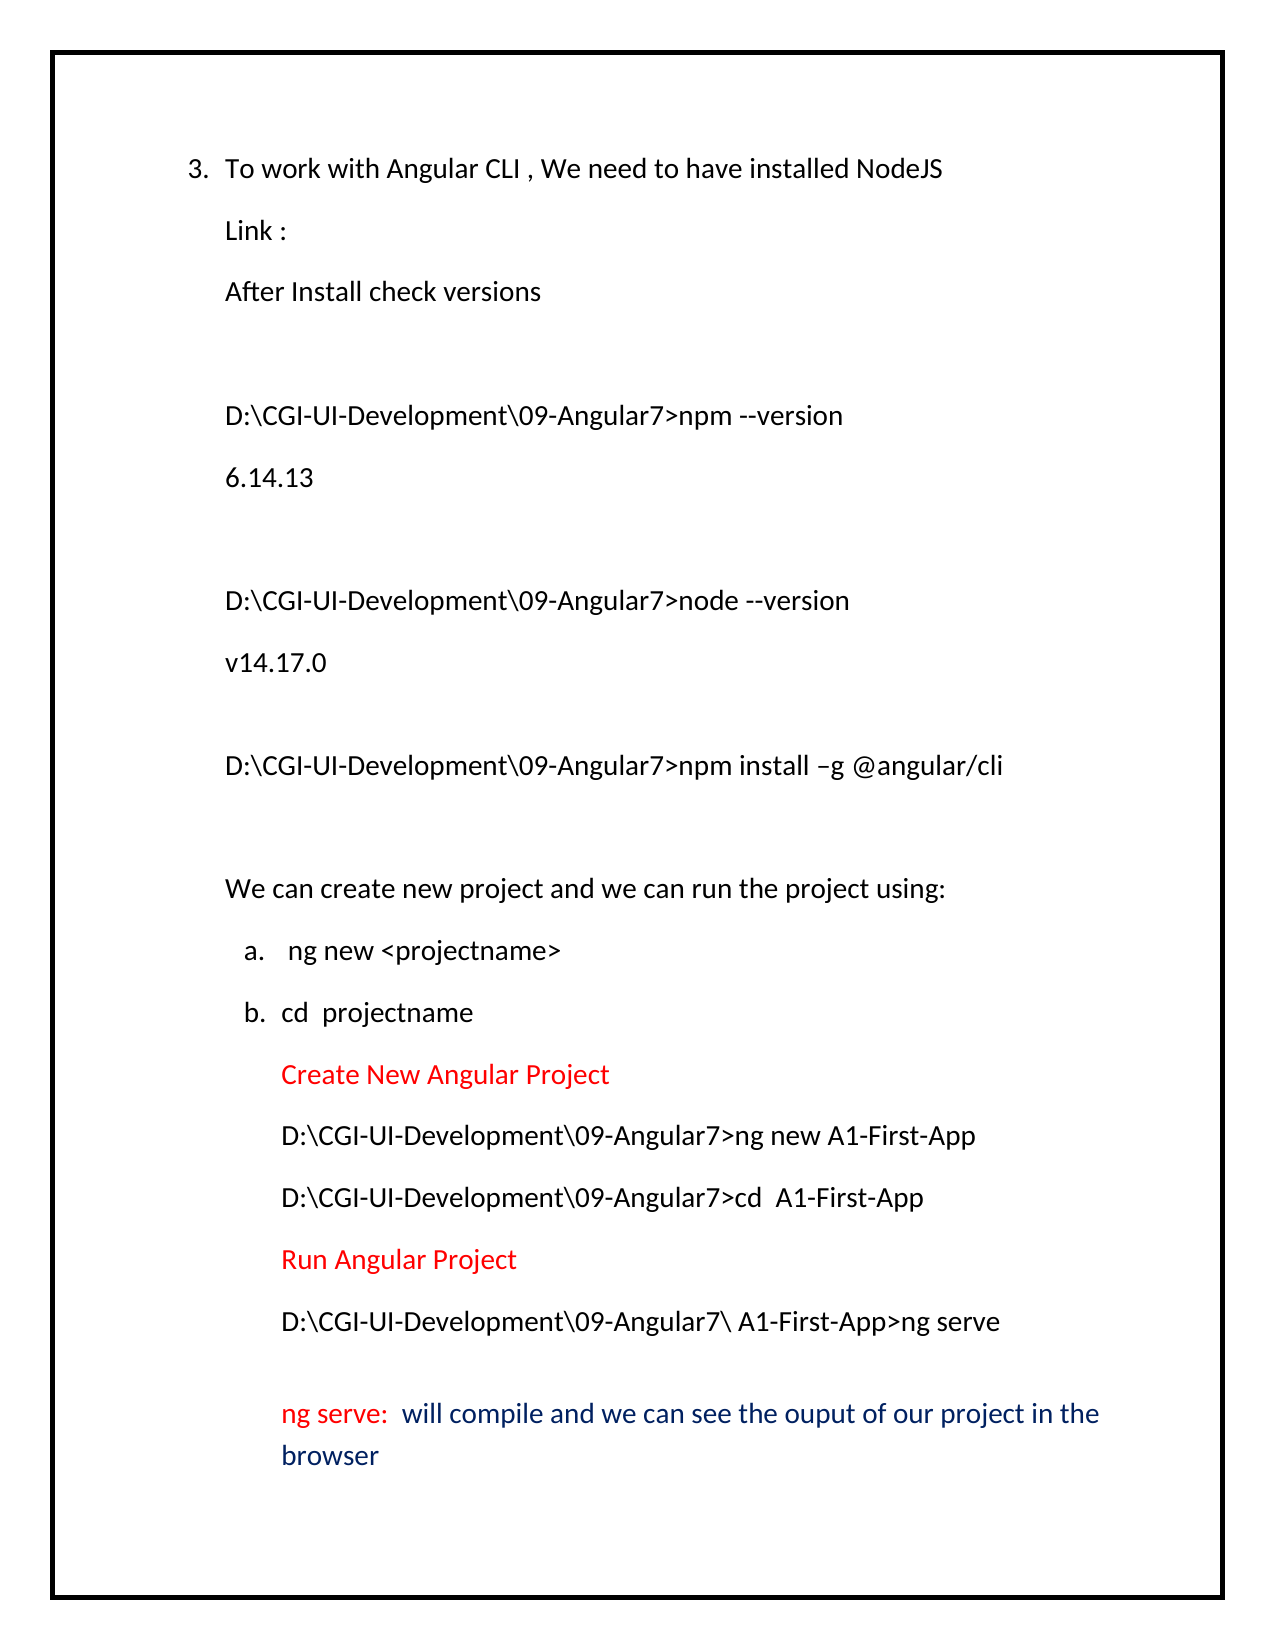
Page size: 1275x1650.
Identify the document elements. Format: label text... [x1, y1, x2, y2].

list cd projectname [244, 994, 1125, 1029]
list ng new <projectname> [244, 932, 1125, 968]
list Create New Angular Project [281, 1056, 1125, 1091]
list We can create new project and we can run the project using: [225, 870, 1125, 906]
list D:\CGI-UI-Development\09-Angular7>node --version [225, 582, 1125, 618]
list D:\CGI-UI-Development\09-Angular7>npm install –g @angular/cli [225, 706, 1125, 782]
list D:\CGI-UI-Development\09-Angular7>cd A1-First-App [281, 1179, 1125, 1215]
list 6.14.13 [225, 459, 1125, 494]
list D:\CGI-UI-Development\09-Angular7>npm --version [225, 397, 1125, 433]
list D:\CGI-UI-Development\09-Angular7\ A1-First-App>ng serve [281, 1303, 1125, 1371]
list After Install check versions [225, 273, 1125, 309]
list D:\CGI-UI-Development\09-Angular7>ng new A1-First-App [281, 1117, 1125, 1153]
list v14.17.0 [225, 644, 1125, 680]
list ng serve: will compile and we can see the ouput of our project in the browser [281, 1396, 1125, 1472]
list To work with Angular CLI , We need to have installed NodeJS [187, 150, 1125, 186]
list Run Angular Project [281, 1241, 1125, 1277]
list Link : [225, 212, 1125, 247]
